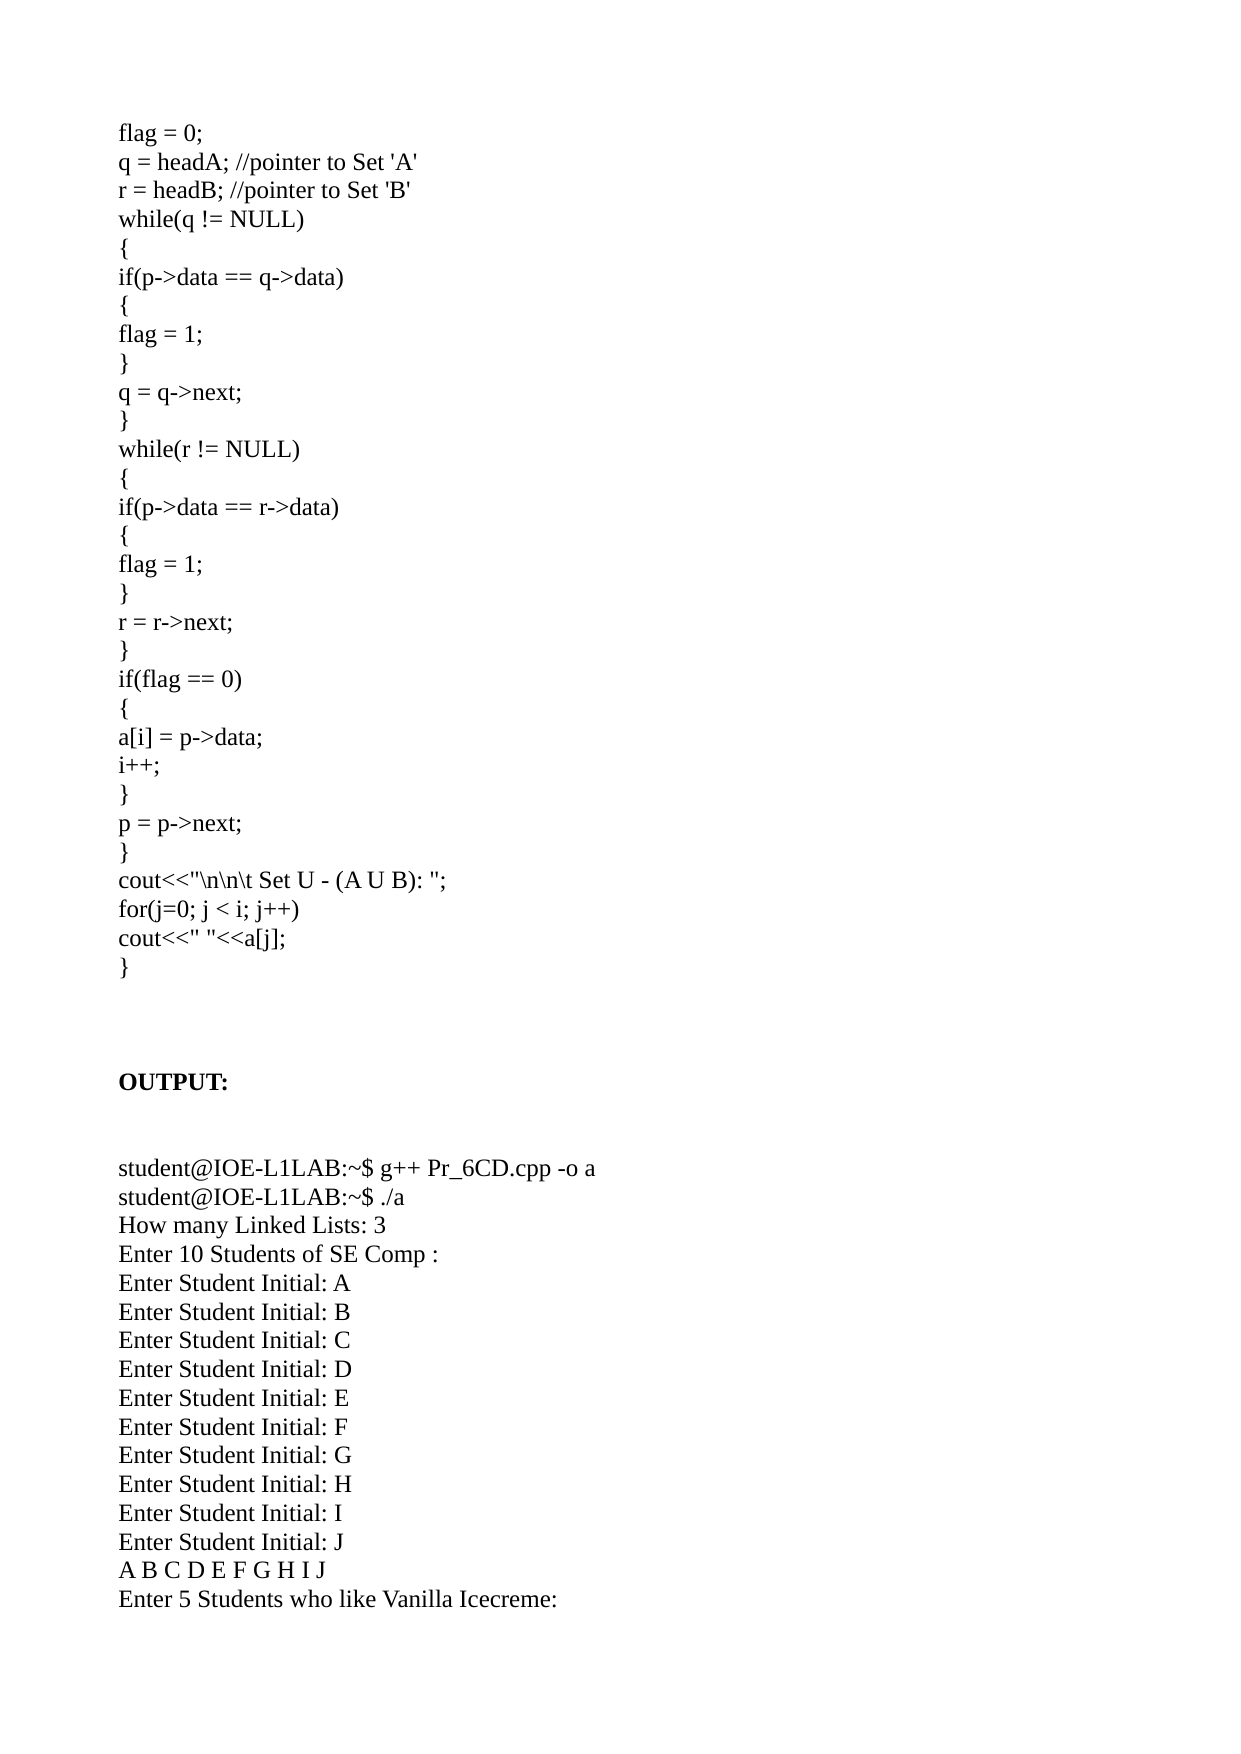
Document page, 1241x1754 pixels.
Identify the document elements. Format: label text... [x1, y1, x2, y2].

text Enter Student Initial: G [118, 1441, 1122, 1469]
text flag = 0; [118, 118, 1122, 147]
text OUTPUT: [118, 1067, 1122, 1096]
text flag = 1; [118, 319, 1122, 348]
text Enter Student Initial: B [118, 1297, 1122, 1326]
text Enter Student Initial: F [118, 1412, 1122, 1441]
text { [118, 233, 1122, 262]
text A B C D E F G H I J [118, 1556, 1122, 1584]
text } [118, 578, 1122, 607]
text { [118, 463, 1122, 492]
text student@IOE-L1LAB:~$ ./a [118, 1182, 1122, 1211]
text Enter Student Initial: I [118, 1498, 1122, 1527]
text if(p->data == r->data) [118, 492, 1122, 521]
text Enter Student Initial: D [118, 1354, 1122, 1383]
text student@IOE-L1LAB:~$ g++ Pr_6CD.cpp -o a [118, 1153, 1122, 1182]
text p = p->next; [118, 808, 1122, 837]
text } [118, 837, 1122, 866]
text if(flag == 0) [118, 664, 1122, 693]
text Enter 10 Students of SE Comp : [118, 1239, 1122, 1268]
text } [118, 406, 1122, 434]
text a[i] = p->data; [118, 722, 1122, 751]
text Enter Student Initial: E [118, 1383, 1122, 1412]
text q = headA; //pointer to Set 'A' [118, 147, 1122, 176]
text if(p->data == q->data) [118, 262, 1122, 291]
text } [118, 779, 1122, 808]
text { [118, 291, 1122, 319]
text Enter 5 Students who like Vanilla Icecreme: [118, 1584, 1122, 1613]
text Enter Student Initial: J [118, 1527, 1122, 1556]
text { [118, 693, 1122, 722]
text cout<<" "<<a[j]; [118, 923, 1122, 952]
text } [118, 348, 1122, 377]
text Enter Student Initial: A [118, 1268, 1122, 1297]
text Enter Student Initial: H [118, 1469, 1122, 1498]
text r = r->next; [118, 607, 1122, 636]
text r = headB; //pointer to Set 'B' [118, 176, 1122, 204]
text for(j=0; j < i; j++) [118, 894, 1122, 923]
text i++; [118, 751, 1122, 779]
text } [118, 952, 1122, 981]
text } [118, 636, 1122, 664]
text while(q != NULL) [118, 204, 1122, 233]
text while(r != NULL) [118, 434, 1122, 463]
text Enter Student Initial: C [118, 1326, 1122, 1354]
text cout<<"\n\n\t Set U - (A U B): "; [118, 866, 1122, 894]
text flag = 1; [118, 549, 1122, 578]
text How many Linked Lists: 3 [118, 1211, 1122, 1239]
text q = q->next; [118, 377, 1122, 406]
text { [118, 521, 1122, 549]
